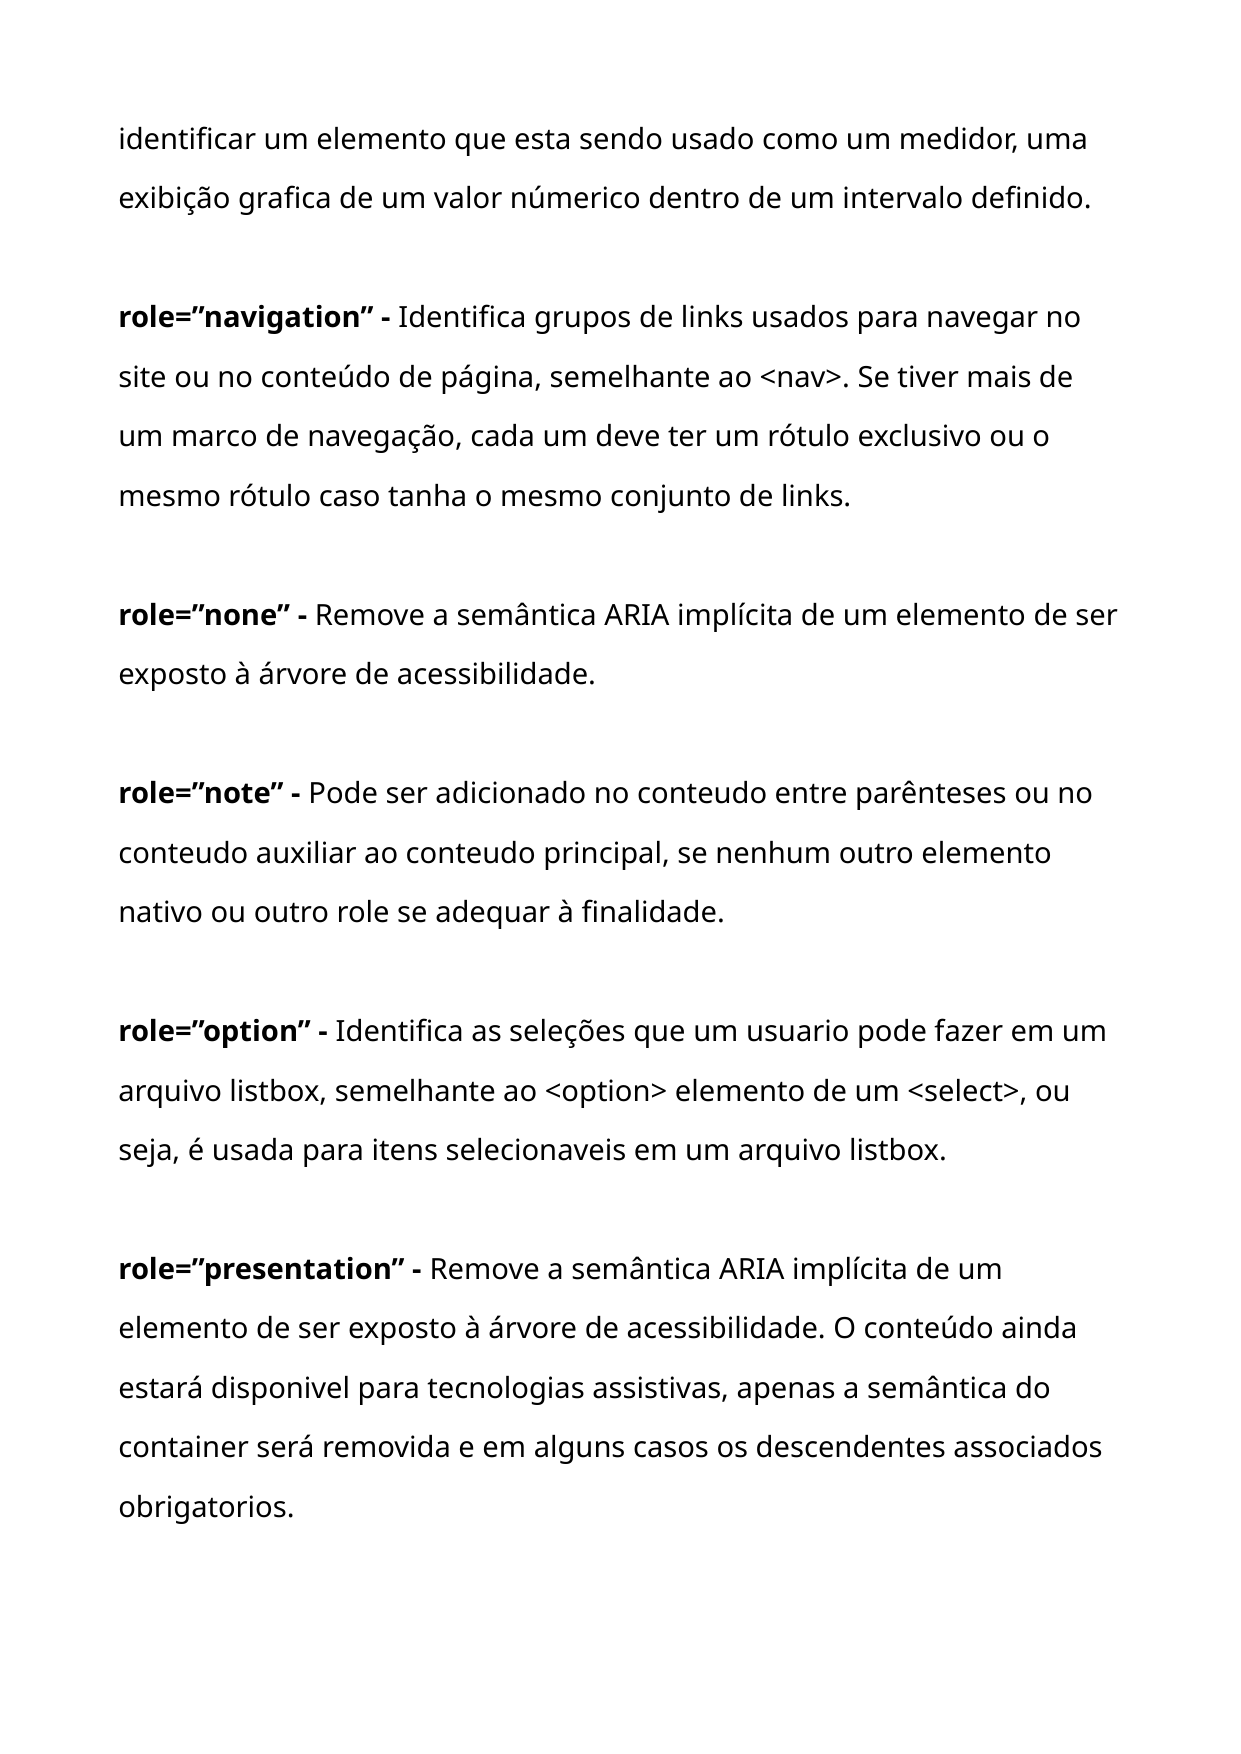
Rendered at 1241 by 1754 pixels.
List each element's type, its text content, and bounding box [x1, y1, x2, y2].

text role=”none” - Remove a semântica ARIA implícita de um elemento de ser exposto à árvore de acessibilidade. [118, 594, 1122, 693]
text role=”navigation” - Identifica grupos de links usados para navegar no site ou no conteúdo de página, semelhante ao <nav>. Se tiver mais de um marco de navegação, cada um deve ter um rótulo exclusivo ou o mesmo rótulo caso tanha o mesmo conjunto de links. [118, 297, 1122, 515]
text role=”note” - Pode ser adicionado no conteudo entre parênteses ou no conteudo auxiliar ao conteudo principal, se nenhum outro elemento nativo ou outro role se adequar à finalidade. [118, 772, 1122, 931]
text role=”option” - Identifica as seleções que um usuario pode fazer em um arquivo listbox, semelhante ao <option> elemento de um <select>, ou seja, é usada para itens selecionaveis em um arquivo listbox. [118, 1010, 1122, 1169]
text role=”presentation” - Remove a semântica ARIA implícita de um elemento de ser exposto à árvore de acessibilidade. O conteúdo ainda estará disponivel para tecnologias assistivas, apenas a semântica do container será removida e em alguns casos os descendentes associados obrigatorios. [118, 1248, 1122, 1526]
text identificar um elemento que esta sendo usado como um medidor, uma exibição grafica de um valor númerico dentro de um intervalo definido. [118, 118, 1122, 217]
